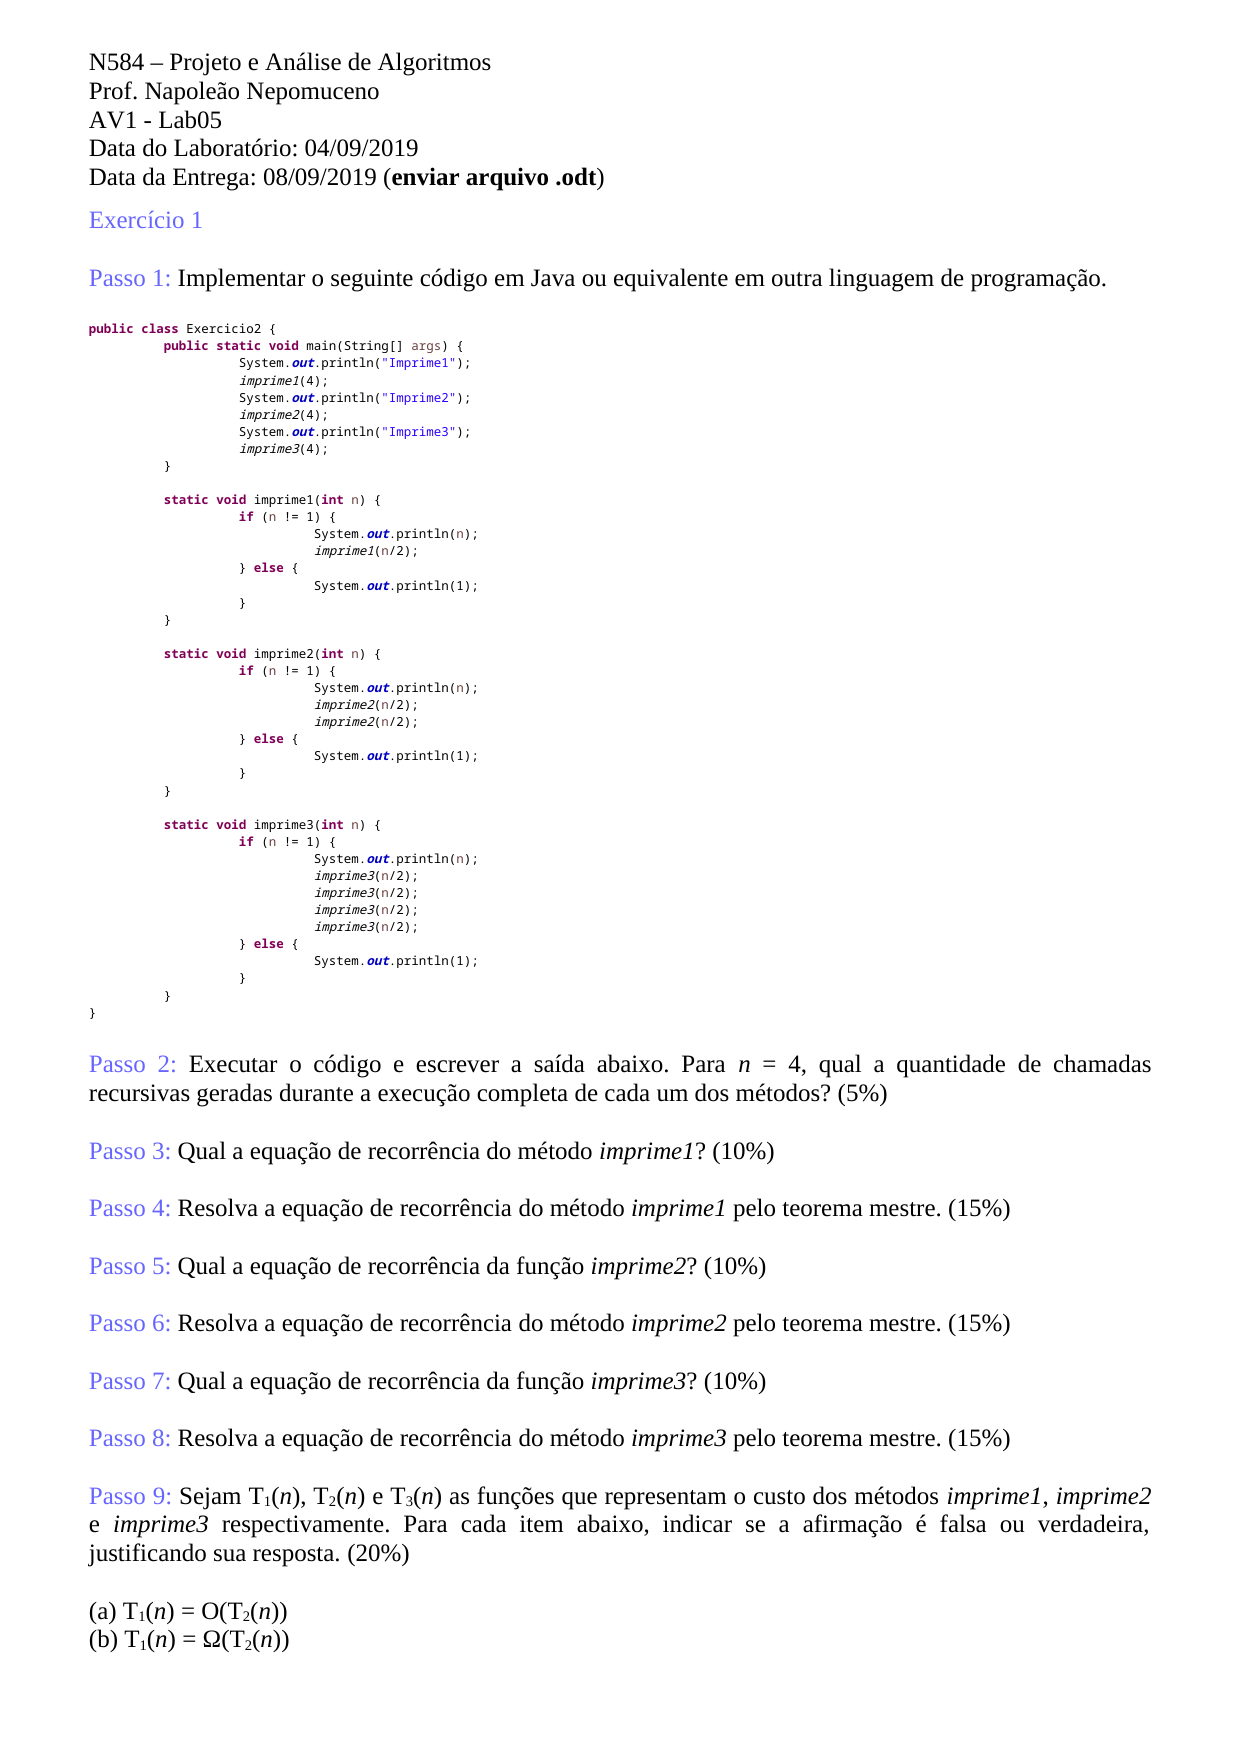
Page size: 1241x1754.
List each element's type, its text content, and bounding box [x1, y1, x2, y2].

text (b) T1(n) = Ω(T2(n)) [89, 1624, 1152, 1653]
text Passo 6: Resolva a equação de recorrência do método imprime2 pelo teorema mestre. (15%) [89, 1308, 1152, 1337]
text System.out.println(1); [89, 747, 1152, 764]
text } [89, 969, 1152, 987]
text static void imprime2(int n) { [89, 645, 1152, 662]
text if (n != 1) { [89, 508, 1152, 525]
text System.out.println(n); [89, 850, 1152, 867]
text } [89, 987, 1152, 1004]
text imprime3(n/2); [89, 884, 1152, 901]
text Passo 3: Qual a equação de recorrência do método imprime1? (10%) [89, 1136, 1152, 1164]
text static void imprime3(int n) { [89, 816, 1152, 833]
text } else { [89, 730, 1152, 747]
text imprime3(n/2); [89, 901, 1152, 918]
text } else { [89, 935, 1152, 952]
text AV1 - Lab05 [89, 105, 1152, 133]
text Data da Entrega: 08/09/2019 (enviar arquivo .odt) [89, 162, 1152, 191]
text Passo 5: Qual a equação de recorrência da função imprime2? (10%) [89, 1251, 1152, 1279]
text imprime3(n/2); [89, 918, 1152, 935]
text imprime3(n/2); [89, 867, 1152, 884]
text N584 – Projeto e Análise de Algoritmos [89, 47, 1152, 76]
text System.out.println("Imprime3"); [89, 423, 1152, 440]
text if (n != 1) { [89, 662, 1152, 679]
text Data do Laboratório: 04/09/2019 [89, 133, 1152, 162]
text System.out.println(1); [89, 952, 1152, 969]
text static void imprime1(int n) { [89, 491, 1152, 508]
text Passo 2: Executar o código e escrever a saída abaixo. Para n = 4, qual a quantidade de chamadas recursivas geradas durante a execução completa de cada um dos métodos? (5%) [89, 1049, 1152, 1107]
text } else { [89, 559, 1152, 577]
text imprime3(4); [89, 440, 1152, 457]
text imprime2(4); [89, 406, 1152, 423]
text System.out.println(n); [89, 525, 1152, 542]
text } [89, 457, 1152, 474]
text if (n != 1) { [89, 833, 1152, 850]
text public static void main(String[] args) { [89, 337, 1152, 354]
text } [89, 782, 1152, 799]
text imprime2(n/2); [89, 713, 1152, 730]
text Passo 1: Implementar o seguinte código em Java ou equivalente em outra linguagem de programação. [89, 263, 1152, 292]
text System.out.println("Imprime2"); [89, 389, 1152, 406]
text System.out.println(n); [89, 679, 1152, 696]
text } [89, 611, 1152, 628]
text } [89, 594, 1152, 611]
text public class Exercicio2 { [89, 320, 1152, 337]
text imprime2(n/2); [89, 696, 1152, 713]
text (a) T1(n) = Ο(T2(n)) [89, 1596, 1152, 1624]
text } [89, 764, 1152, 782]
text Prof. Napoleão Nepomuceno [89, 76, 1152, 105]
text imprime1(4); [89, 372, 1152, 389]
text Passo 7: Qual a equação de recorrência da função imprime3? (10%) [89, 1366, 1152, 1394]
text System.out.println(1); [89, 577, 1152, 594]
text imprime1(n/2); [89, 542, 1152, 559]
text } [89, 1004, 1152, 1021]
text Passo 9: Sejam T1(n), T2(n) e T3(n) as funções que representam o custo dos métodos imprime1, imprime2 e imprime3 respectivamente. Para cada item abaixo, indicar se a afirmação é falsa ou verdadeira, justificando sua resposta. (20%) [89, 1481, 1152, 1567]
text Passo 8: Resolva a equação de recorrência do método imprime3 pelo teorema mestre. (15%) [89, 1423, 1152, 1452]
text System.out.println("Imprime1"); [89, 354, 1152, 372]
text Passo 4: Resolva a equação de recorrência do método imprime1 pelo teorema mestre. (15%) [89, 1193, 1152, 1222]
text Exercício 1 [89, 205, 1152, 234]
